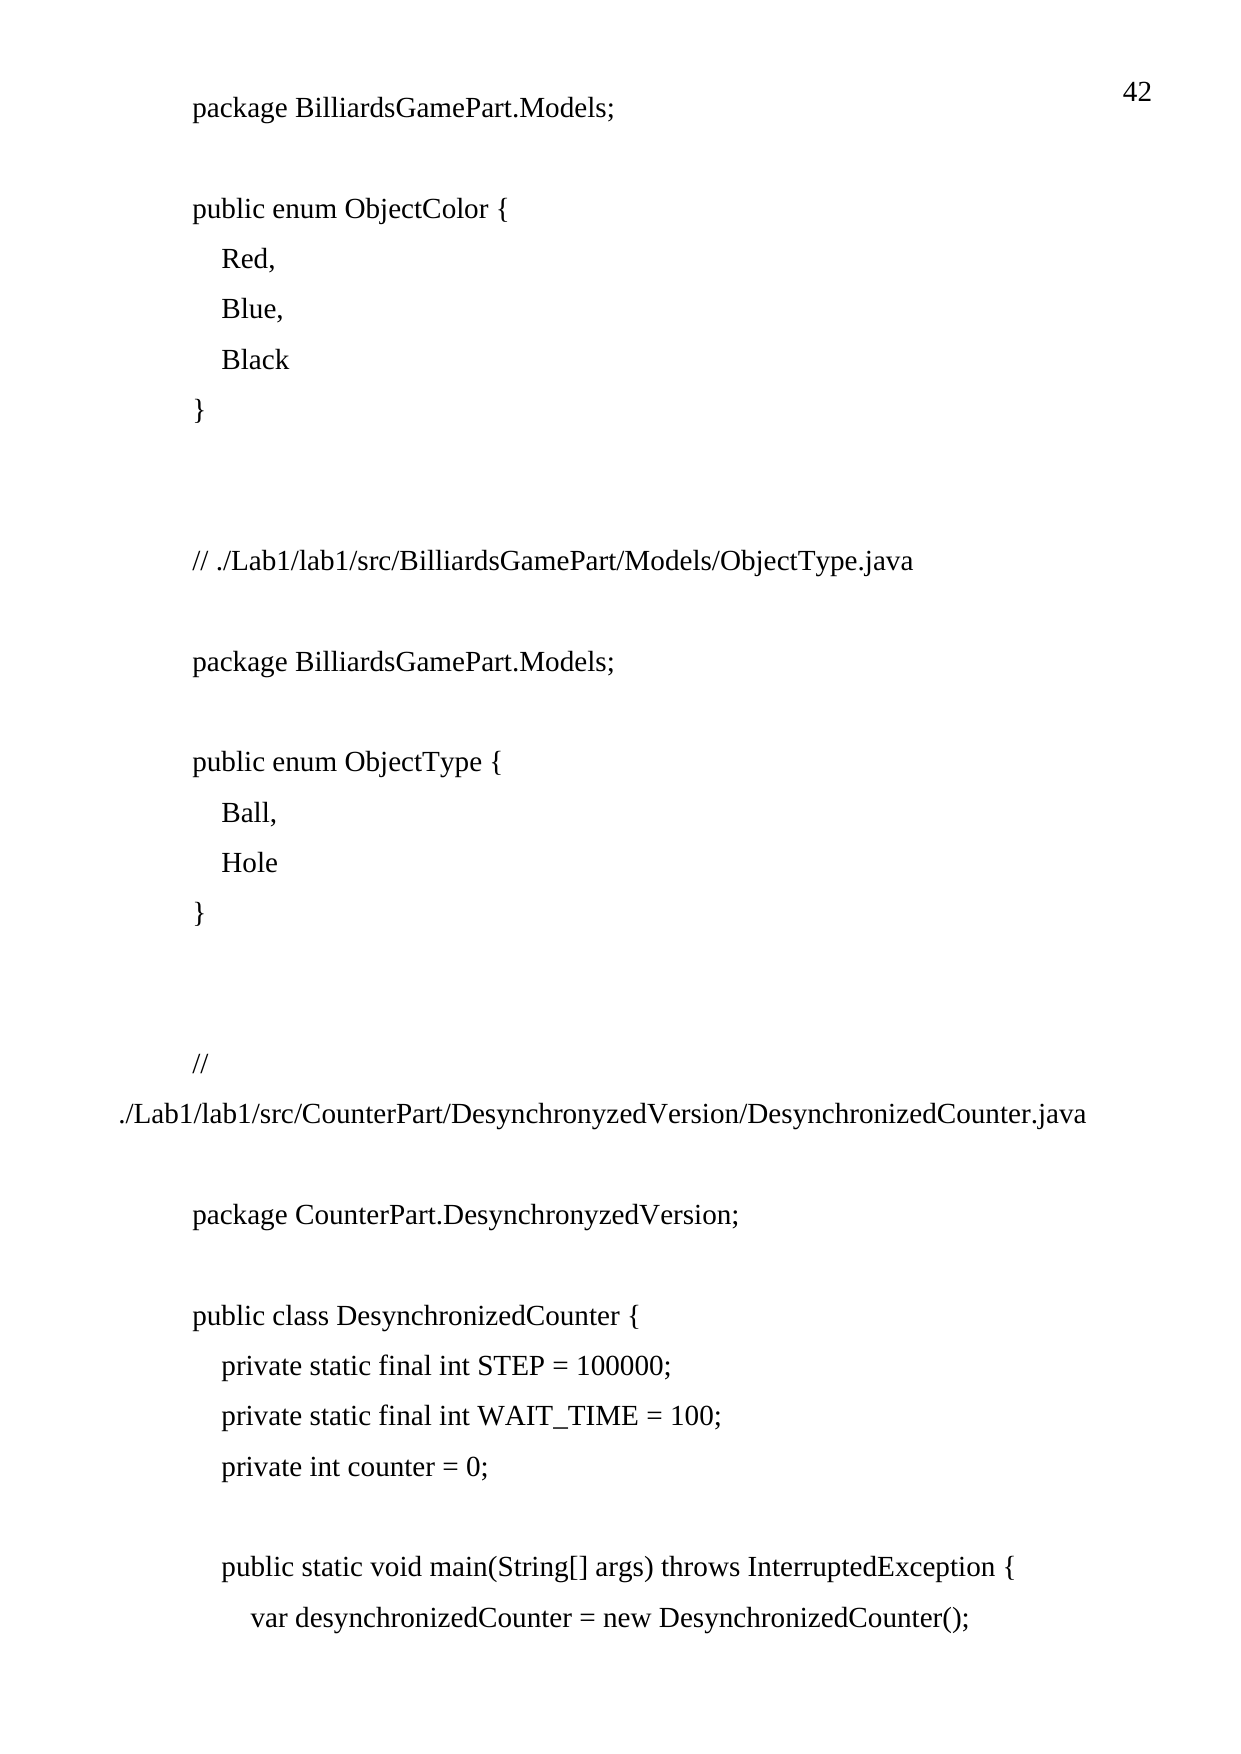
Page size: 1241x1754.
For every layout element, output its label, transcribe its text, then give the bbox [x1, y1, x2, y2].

text private static final int WAIT_TIME = 100; [118, 1398, 1122, 1432]
text Ball, [118, 795, 1122, 828]
text package CounterPart.DesynchronyzedVersion; [118, 1197, 1122, 1231]
text Hole [118, 845, 1122, 879]
text Black [118, 342, 1122, 376]
text // ./Lab1/lab1/src/BilliardsGamePart/Models/ObjectType.java [118, 543, 1122, 577]
text Red, [118, 241, 1122, 275]
text Blue, [118, 292, 1122, 325]
text } [118, 895, 1122, 929]
text public static void main(String[] args) throws InterruptedException { [118, 1549, 1122, 1583]
text package BilliardsGamePart.Models; [118, 90, 1122, 124]
text // ./Lab1/lab1/src/CounterPart/DesynchronyzedVersion/DesynchronizedCounter.java [118, 1046, 1122, 1130]
text public class DesynchronizedCounter { [118, 1298, 1122, 1331]
text package BilliardsGamePart.Models; [118, 644, 1122, 677]
text public enum ObjectColor { [118, 191, 1122, 224]
text var desynchronizedCounter = new DesynchronizedCounter(); [118, 1600, 1122, 1633]
text private int counter = 0; [118, 1449, 1122, 1482]
text public enum ObjectType { [118, 744, 1122, 778]
text private static final int STEP = 100000; [118, 1348, 1122, 1382]
text } [118, 392, 1122, 426]
